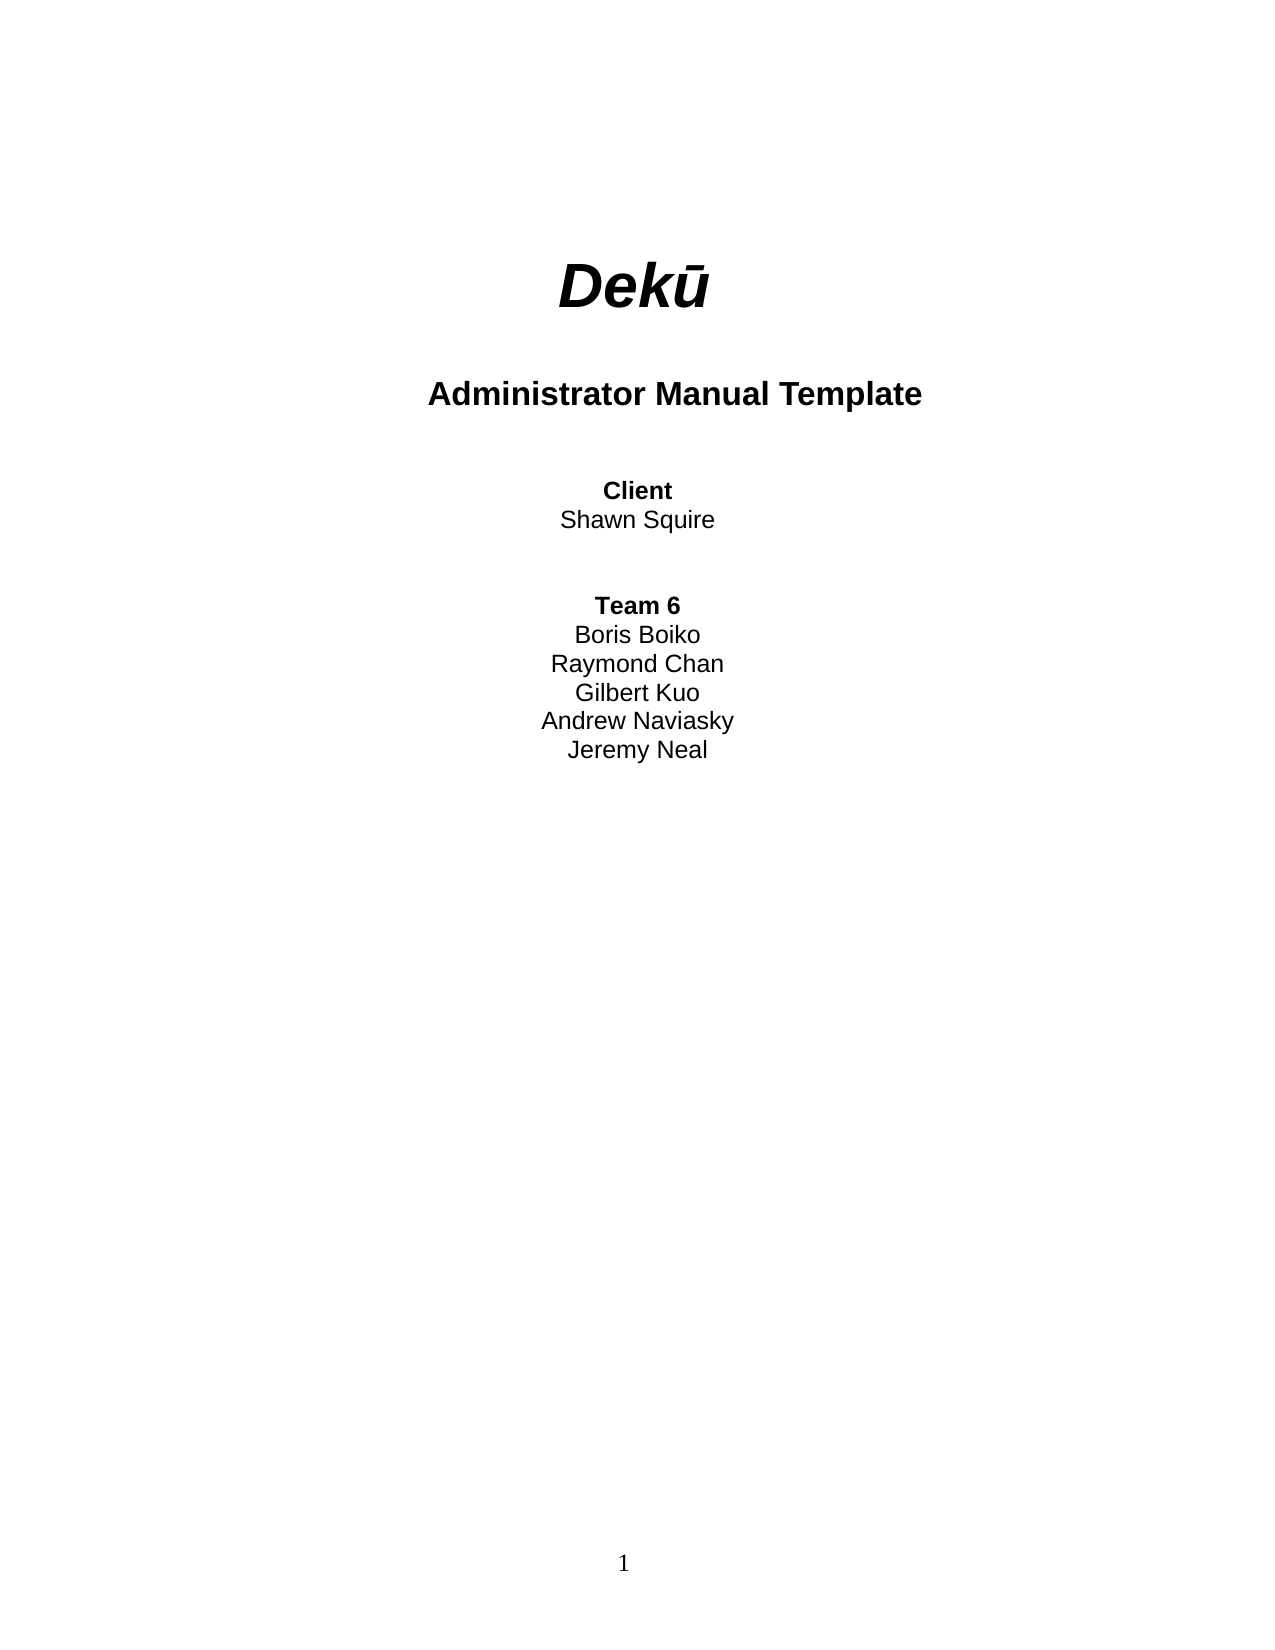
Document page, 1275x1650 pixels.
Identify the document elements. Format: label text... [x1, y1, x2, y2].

text Raymond Chan [150, 649, 1125, 677]
text Dekū [150, 248, 1125, 320]
subtitle Administrator Manual Template [225, 374, 1125, 412]
text Boris Boiko [150, 620, 1125, 649]
text Gilbert Kuo [150, 677, 1125, 706]
text Jeremy Neal [150, 735, 1125, 764]
text Shawn Squire [150, 505, 1125, 534]
text Team 6 [150, 591, 1125, 620]
text Client [150, 476, 1125, 505]
text Andrew Naviasky [150, 706, 1125, 735]
